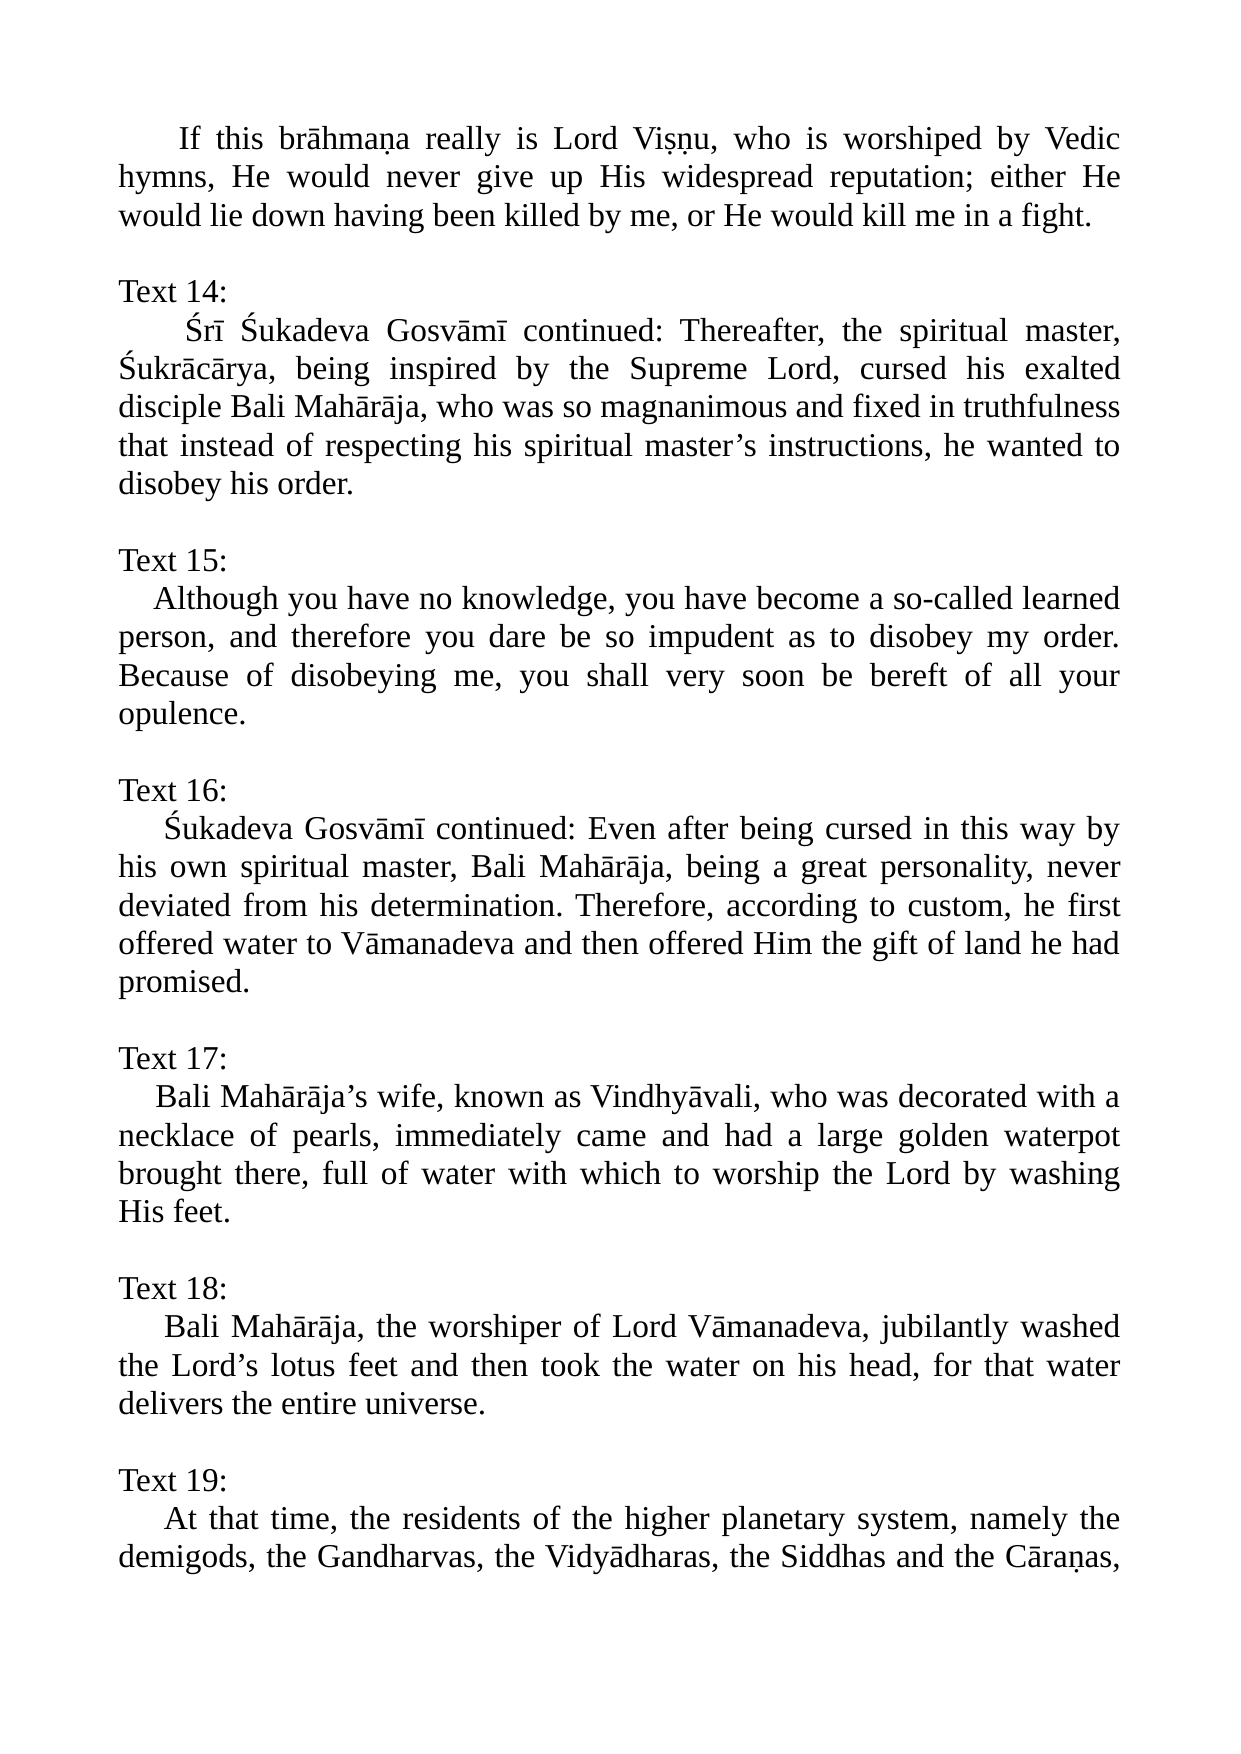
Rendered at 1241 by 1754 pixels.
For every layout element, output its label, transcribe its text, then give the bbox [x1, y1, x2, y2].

text Śrī Śukadeva Gosvāmī continued: Thereafter, the spiritual master, Śukrācārya, being inspired by the Supreme Lord, cursed his exalted disciple Bali Mahārāja, who was so magnanimous and fixed in truthfulness that instead of respecting his spiritual master’s instructions, he wanted to disobey his order. [118, 310, 1122, 501]
text At that time, the residents of the higher planetary system, namely the demigods, the Gandharvas, the Vidyādharas, the Siddhas and the Cāraṇas, [118, 1498, 1122, 1575]
text If this brāhmaṇa really is Lord Viṣṇu, who is worshiped by Vedic hymns, He would never give up His widespread reputation; either He would lie down having been killed by me, or He would kill me in a fight. [118, 118, 1122, 233]
text Text 19: [118, 1460, 1122, 1498]
text Bali Mahārāja’s wife, known as Vindhyāvali, who was decorated with a necklace of pearls, immediately came and had a large golden waterpot brought there, full of water with which to worship the Lord by washing His feet. [118, 1076, 1122, 1230]
text Śukadeva Gosvāmī continued: Even after being cursed in this way by his own spiritual master, Bali Mahārāja, being a great personality, never deviated from his determination. Therefore, according to custom, he first offered water to Vāmanadeva and then offered Him the gift of land he had promised. [118, 808, 1122, 1000]
text Text 16: [118, 770, 1122, 808]
text Text 17: [118, 1038, 1122, 1076]
text Bali Mahārāja, the worshiper of Lord Vāmanadeva, jubilantly washed the Lord’s lotus feet and then took the water on his head, for that water delivers the entire universe. [118, 1306, 1122, 1421]
text Text 15: [118, 540, 1122, 578]
text Although you have no knowledge, you have become a so-called learned person, and therefore you dare be so impudent as to disobey my order. Because of disobeying me, you shall very soon be bereft of all your opulence. [118, 578, 1122, 731]
text Text 18: [118, 1268, 1122, 1306]
text Text 14: [118, 271, 1122, 310]
